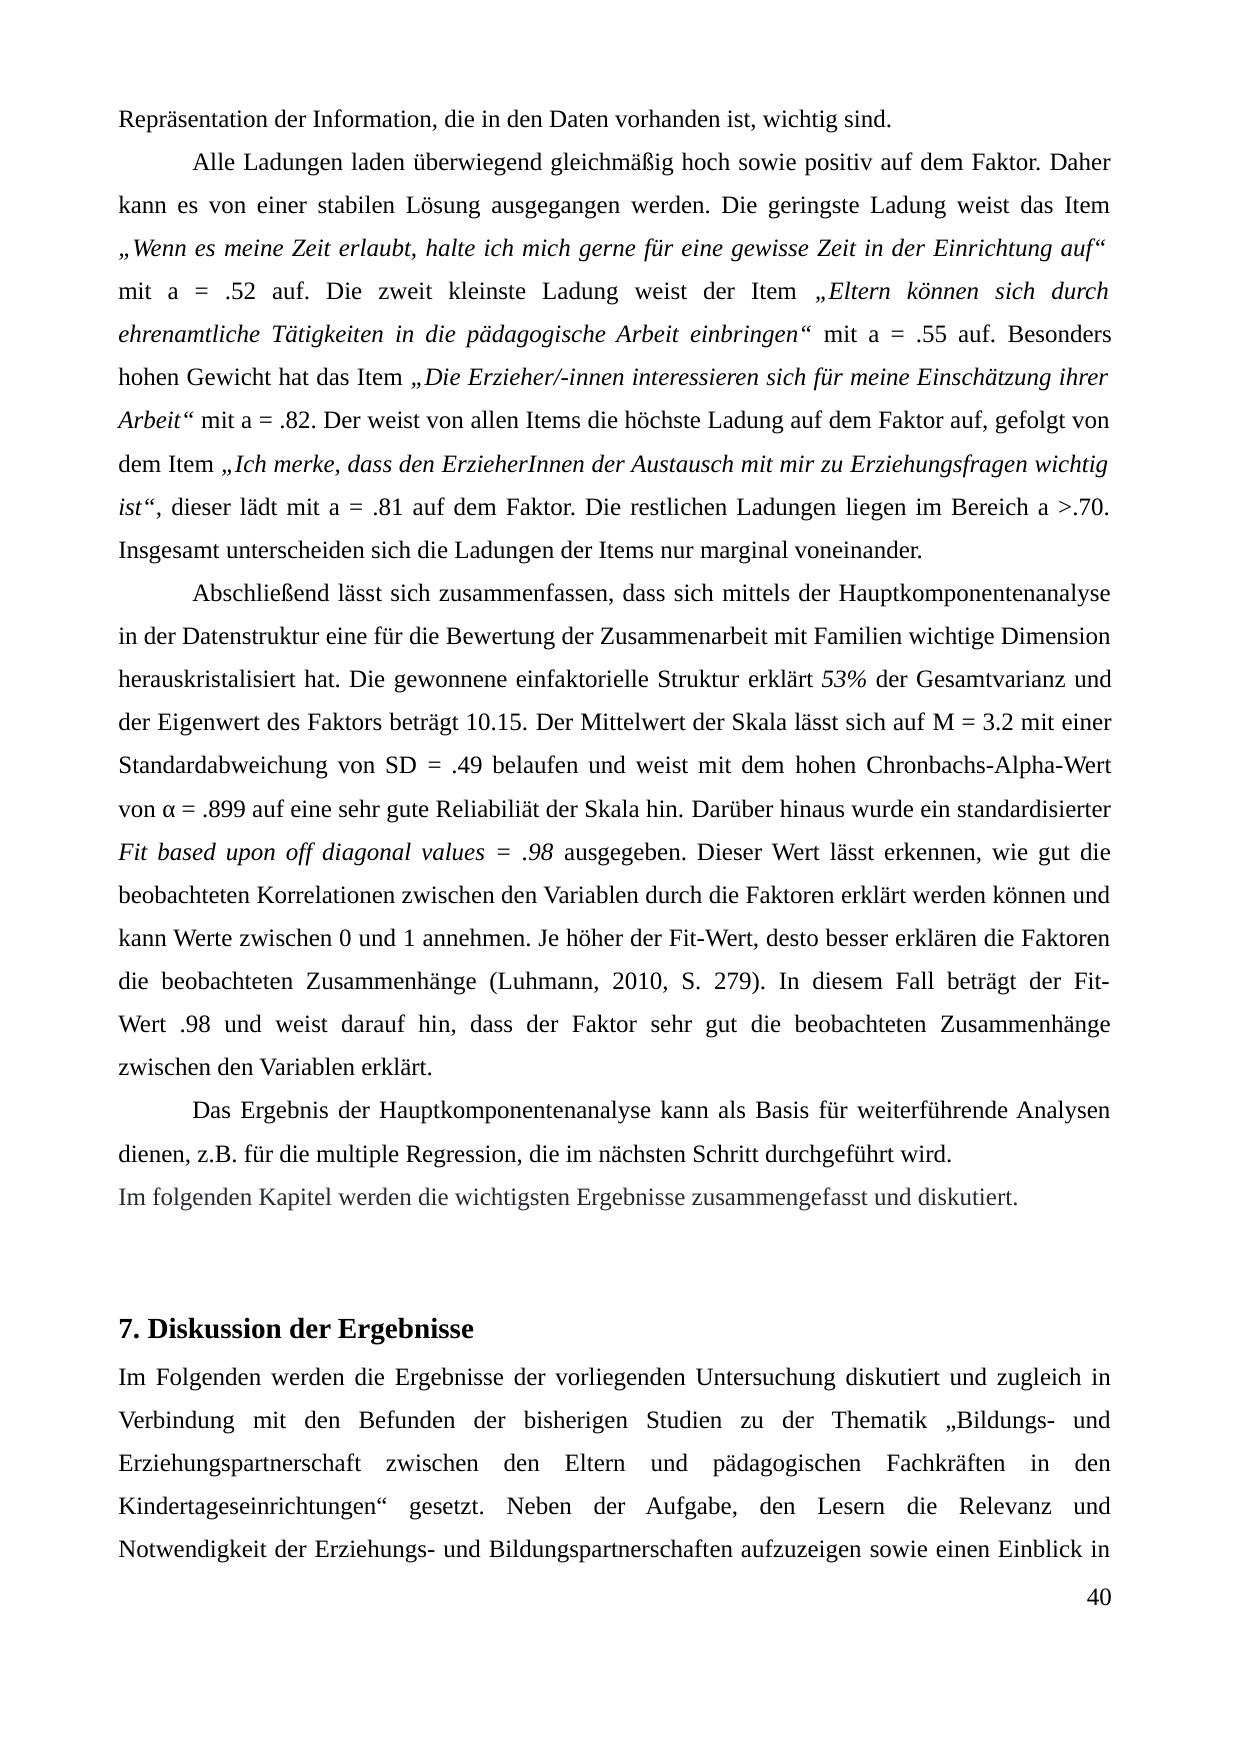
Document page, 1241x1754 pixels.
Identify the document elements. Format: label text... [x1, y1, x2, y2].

text Im folgenden Kapitel werden die wichtigsten Ergebnisse zusammengefasst und diskutiert. [118, 1182, 1111, 1211]
text Das Ergebnis der Hauptkomponentenanalyse kann als Basis für weiterführende Analysen dienen, z.B. für die multiple Regression, die im nächsten Schritt durchgeführt wird. [118, 1096, 1111, 1167]
text Im Folgenden werden die Ergebnisse der vorliegenden Untersuchung diskutiert und zugleich in Verbindung mit den Befunden der bisherigen Studien zu der Thematik „Bildungs- und Erziehungspartnerschaft zwischen den Eltern und pädagogischen Fachkräften in den Kindertageseinrichtungen“ gesetzt. Neben der Aufgabe, den Lesern die Relevanz und Notwendigkeit der Erziehungs- und Bildungspartnerschaften aufzuzeigen sowie einen Einblick in [118, 1362, 1111, 1563]
text Alle Ladungen laden überwiegend gleichmäßig hoch sowie positiv auf dem Faktor. Daher kann es von einer stabilen Lösung ausgegangen werden. Die geringste Ladung weist das Item „Wenn es meine Zeit erlaubt, halte ich mich gerne für eine gewisse Zeit in der Einrichtung auf“ mit a = .52 auf. Die zweit kleinste Ladung weist der Item „Eltern können sich durch ehrenamtliche Tätigkeiten in die pädagogische Arbeit einbringen“ mit a = .55 auf. Besonders hohen Gewicht hat das Item „Die Erzieher/-innen interessieren sich für meine Einschätzung ihrer Arbeit“ mit a = .82. Der weist von allen Items die höchste Ladung auf dem Faktor auf, gefolgt von dem Item „Ich merke, dass den ErzieherInnen der Austausch mit mir zu Erziehungsfragen wichtig ist“, dieser lädt mit a = .81 auf dem Faktor. Die restlichen Ladungen liegen im Bereich a >.70. Insgesamt unterscheiden sich die Ladungen der Items nur marginal voneinander. [118, 147, 1111, 564]
text Repräsentation der Information, die in den Daten vorhanden ist, wichtig sind. [118, 104, 1111, 132]
text Abschließend lässt sich zusammenfassen, dass sich mittels der Hauptkomponentenanalyse in der Datenstruktur eine für die Bewertung der Zusammenarbeit mit Familien wichtige Dimension herauskristalisiert hat. Die gewonnene einfaktorielle Struktur erklärt 53% der Gesamtvarianz und der Eigenwert des Faktors beträgt 10.15. Der Mittelwert der Skala lässt sich auf M = 3.2 mit einer Standardabweichung von SD = .49 belaufen und weist mit dem hohen Chronbachs-Alpha-Wert von α = .899 auf eine sehr gute Reliabiliät der Skala hin. Darüber hinaus wurde ein standardisierter Fit based upon off diagonal values = .98 ausgegeben. Dieser Wert lässt erkennen, wie gut die beobachteten Korrelationen zwischen den Variablen durch die Faktoren erklärt werden können und kann Werte zwischen 0 und 1 annehmen. Je höher der Fit-Wert, desto besser erklären die Faktoren die beobachteten Zusammenhänge (Luhmann, 2010, S. 279). In diesem Fall beträgt der Fit-Wert .98 und weist darauf hin, dass der Faktor sehr gut die beobachteten Zusammenhänge zwischen den Variablen erklärt. [118, 578, 1111, 1081]
text 7. Diskussion der Ergebnisse [118, 1311, 1111, 1345]
